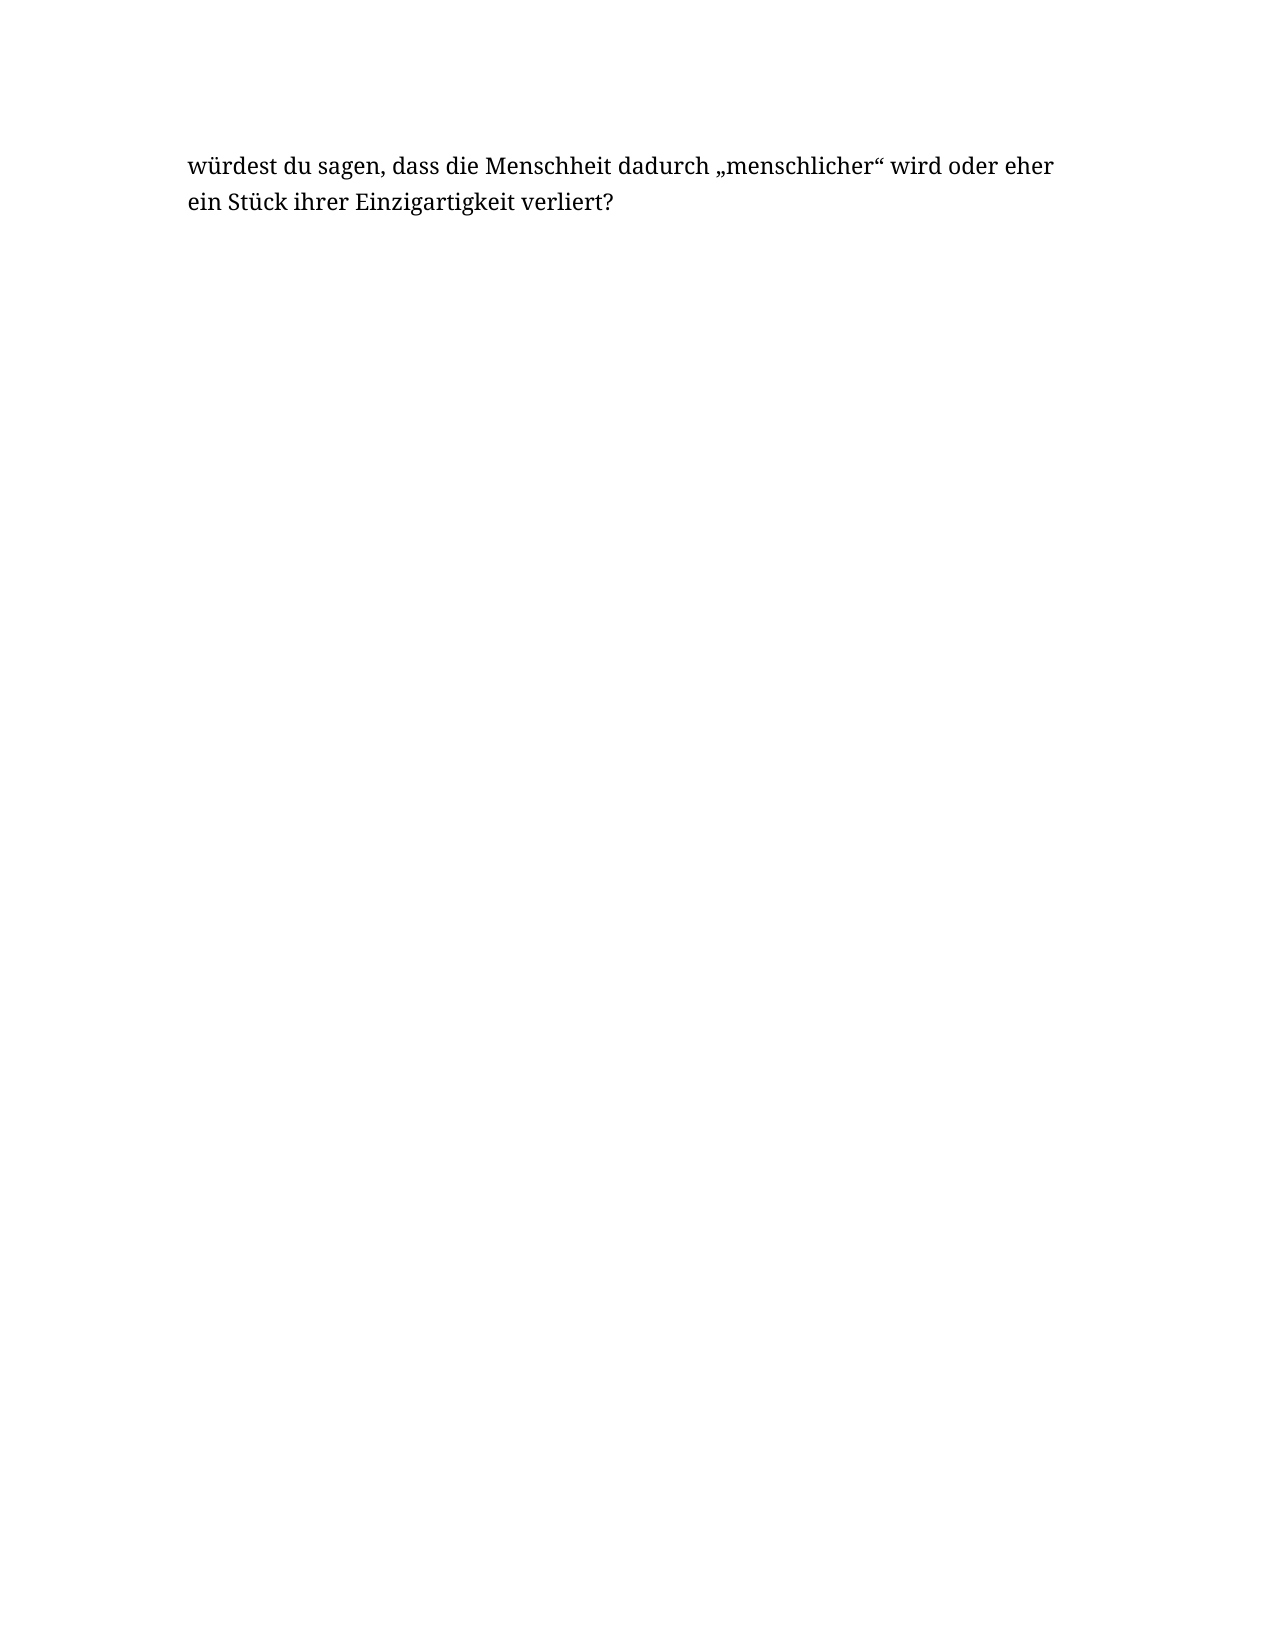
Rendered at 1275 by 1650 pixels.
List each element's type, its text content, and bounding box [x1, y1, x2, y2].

text würdest du sagen, dass die Menschheit dadurch „menschlicher“ wird oder eher ein Stück ihrer Einzigartigkeit verliert? [187, 150, 1087, 217]
